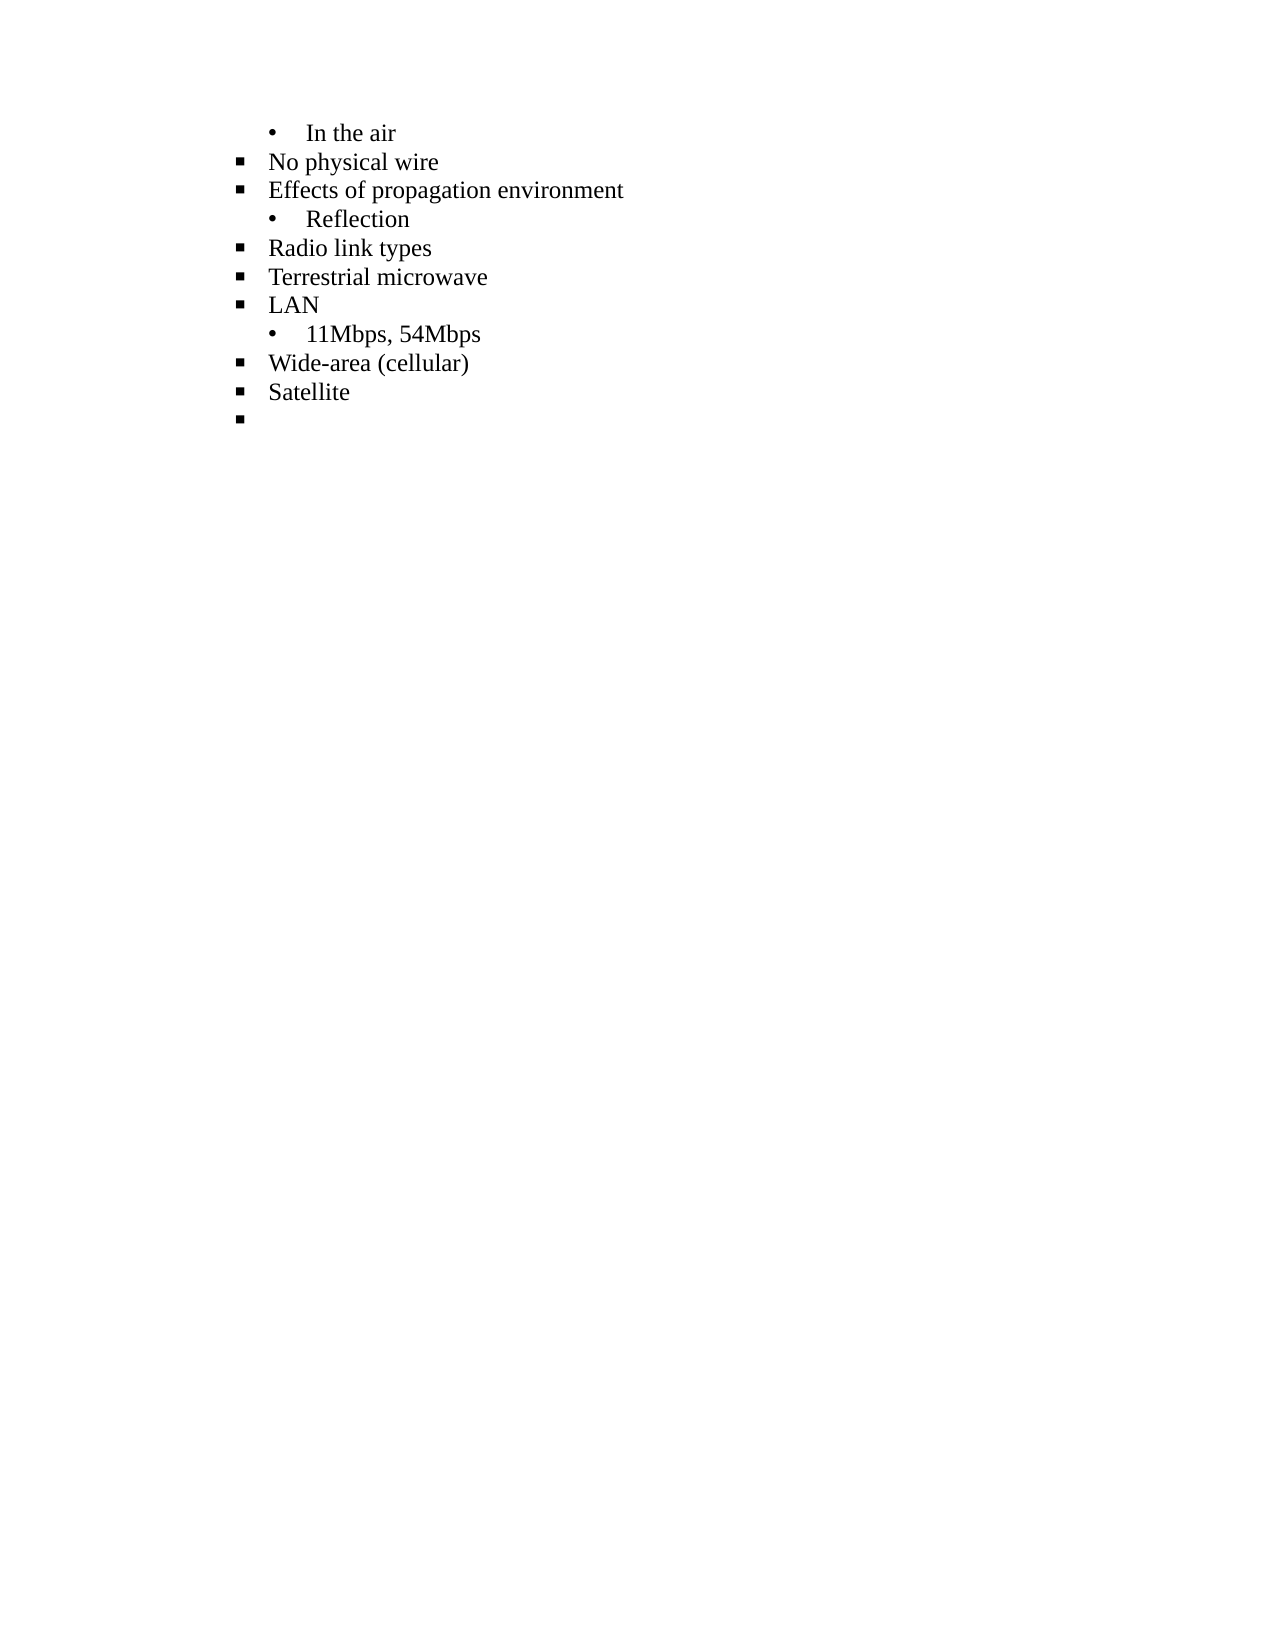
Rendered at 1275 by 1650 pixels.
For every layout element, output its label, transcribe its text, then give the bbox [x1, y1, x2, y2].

list 11Mbps, 54Mbps [268, 319, 1157, 348]
list Wide-area (cellular) [231, 348, 1157, 377]
list Effects of propagation environment [231, 176, 1157, 204]
list Satellite [231, 377, 1157, 406]
list LAN [231, 291, 1157, 319]
list In the air [268, 118, 1157, 147]
list Terrestrial microwave [231, 262, 1157, 291]
list Radio link types [231, 233, 1157, 262]
list Reflection [268, 204, 1157, 233]
list No physical wire [231, 147, 1157, 176]
